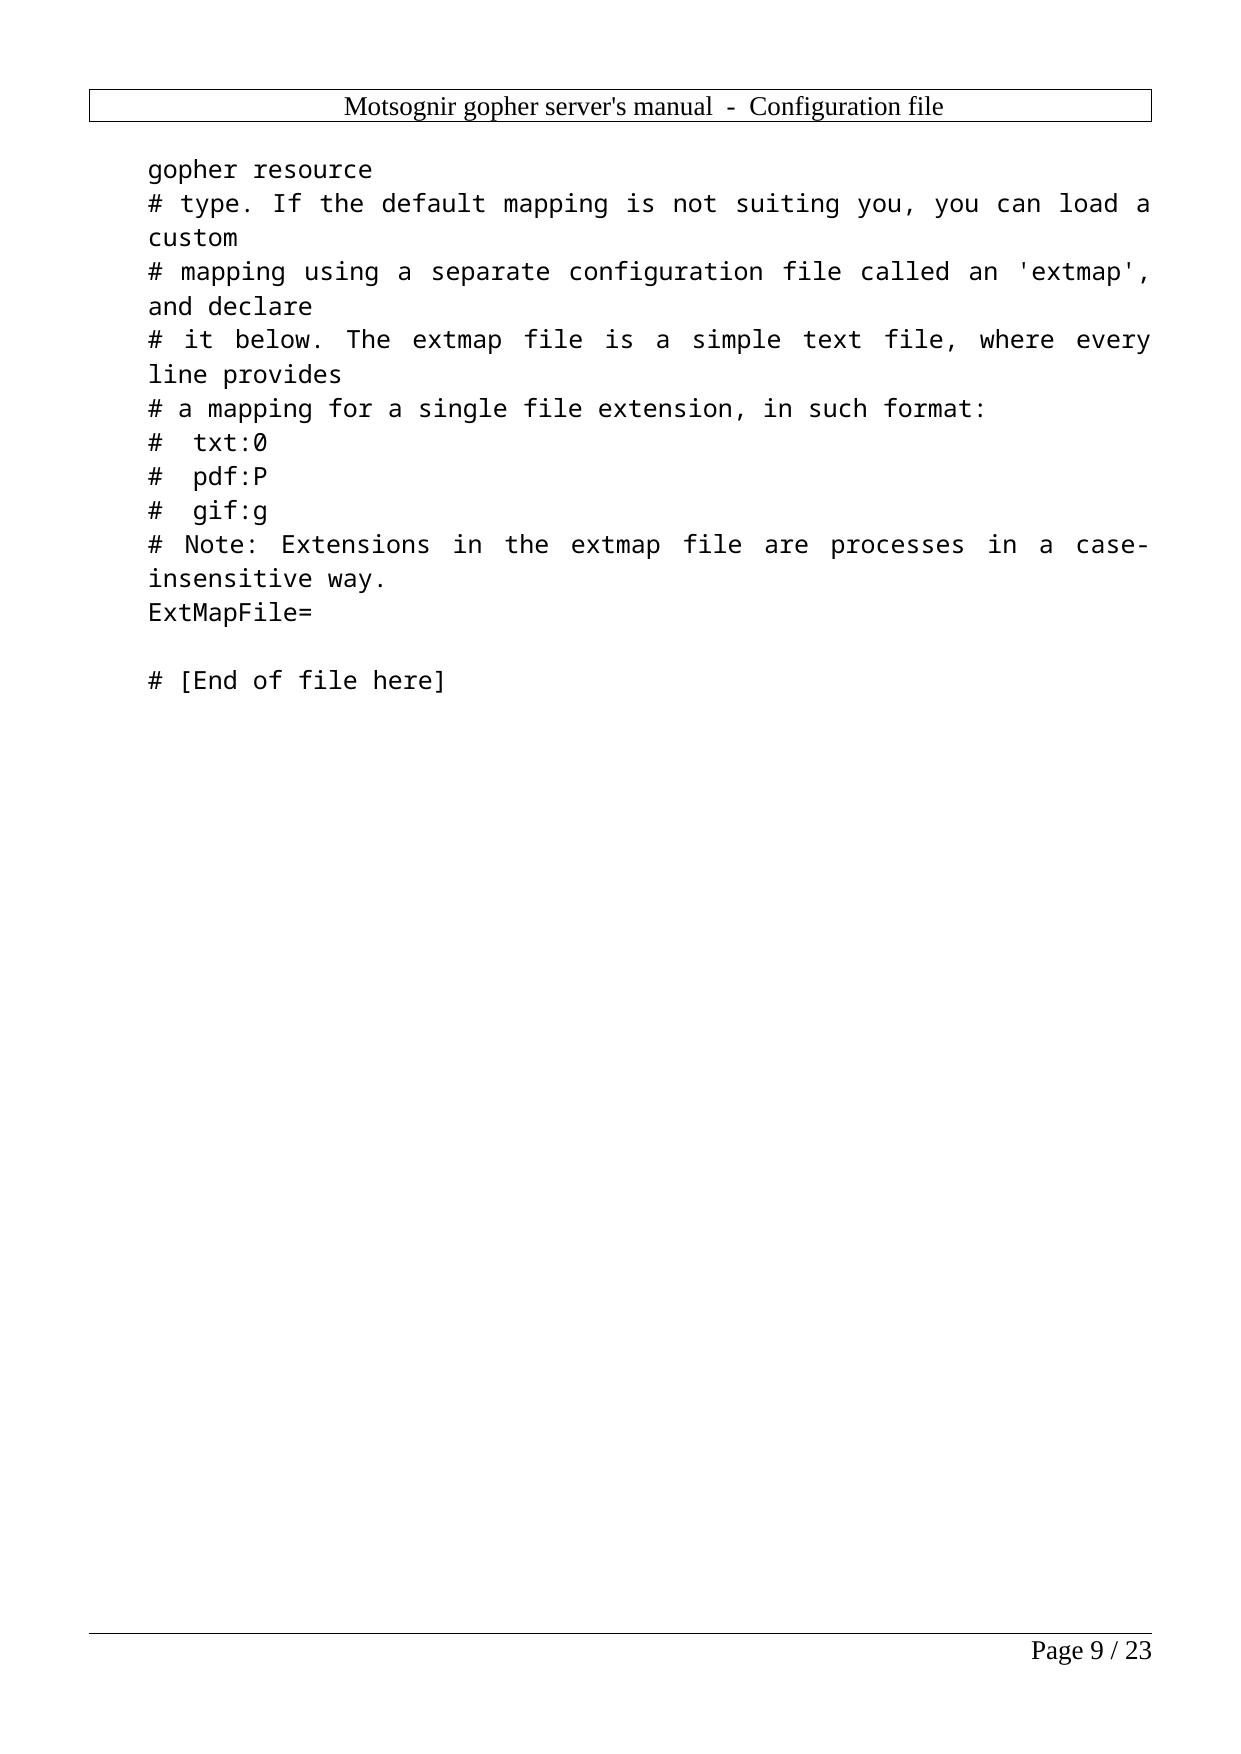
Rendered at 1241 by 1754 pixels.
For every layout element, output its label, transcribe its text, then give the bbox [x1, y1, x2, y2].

text # type. If the default mapping is not suiting you, you can load a custom [148, 186, 1152, 254]
text # mapping using a separate configuration file called an 'extmap', and declare [148, 254, 1152, 322]
text # pdf:P [148, 458, 1152, 492]
text # a mapping for a single file extension, in such format: [148, 390, 1152, 424]
text # Note: Extensions in the extmap file are processes in a case-insensitive way. [148, 527, 1152, 595]
text # [End of file here] [148, 663, 1152, 697]
text # gif:g [148, 492, 1152, 527]
text # it below. The extmap file is a simple text file, where every line provides [148, 322, 1152, 390]
text gopher resource [148, 152, 1152, 186]
text # txt:0 [148, 424, 1152, 458]
text ExtMapFile= [148, 595, 1152, 629]
